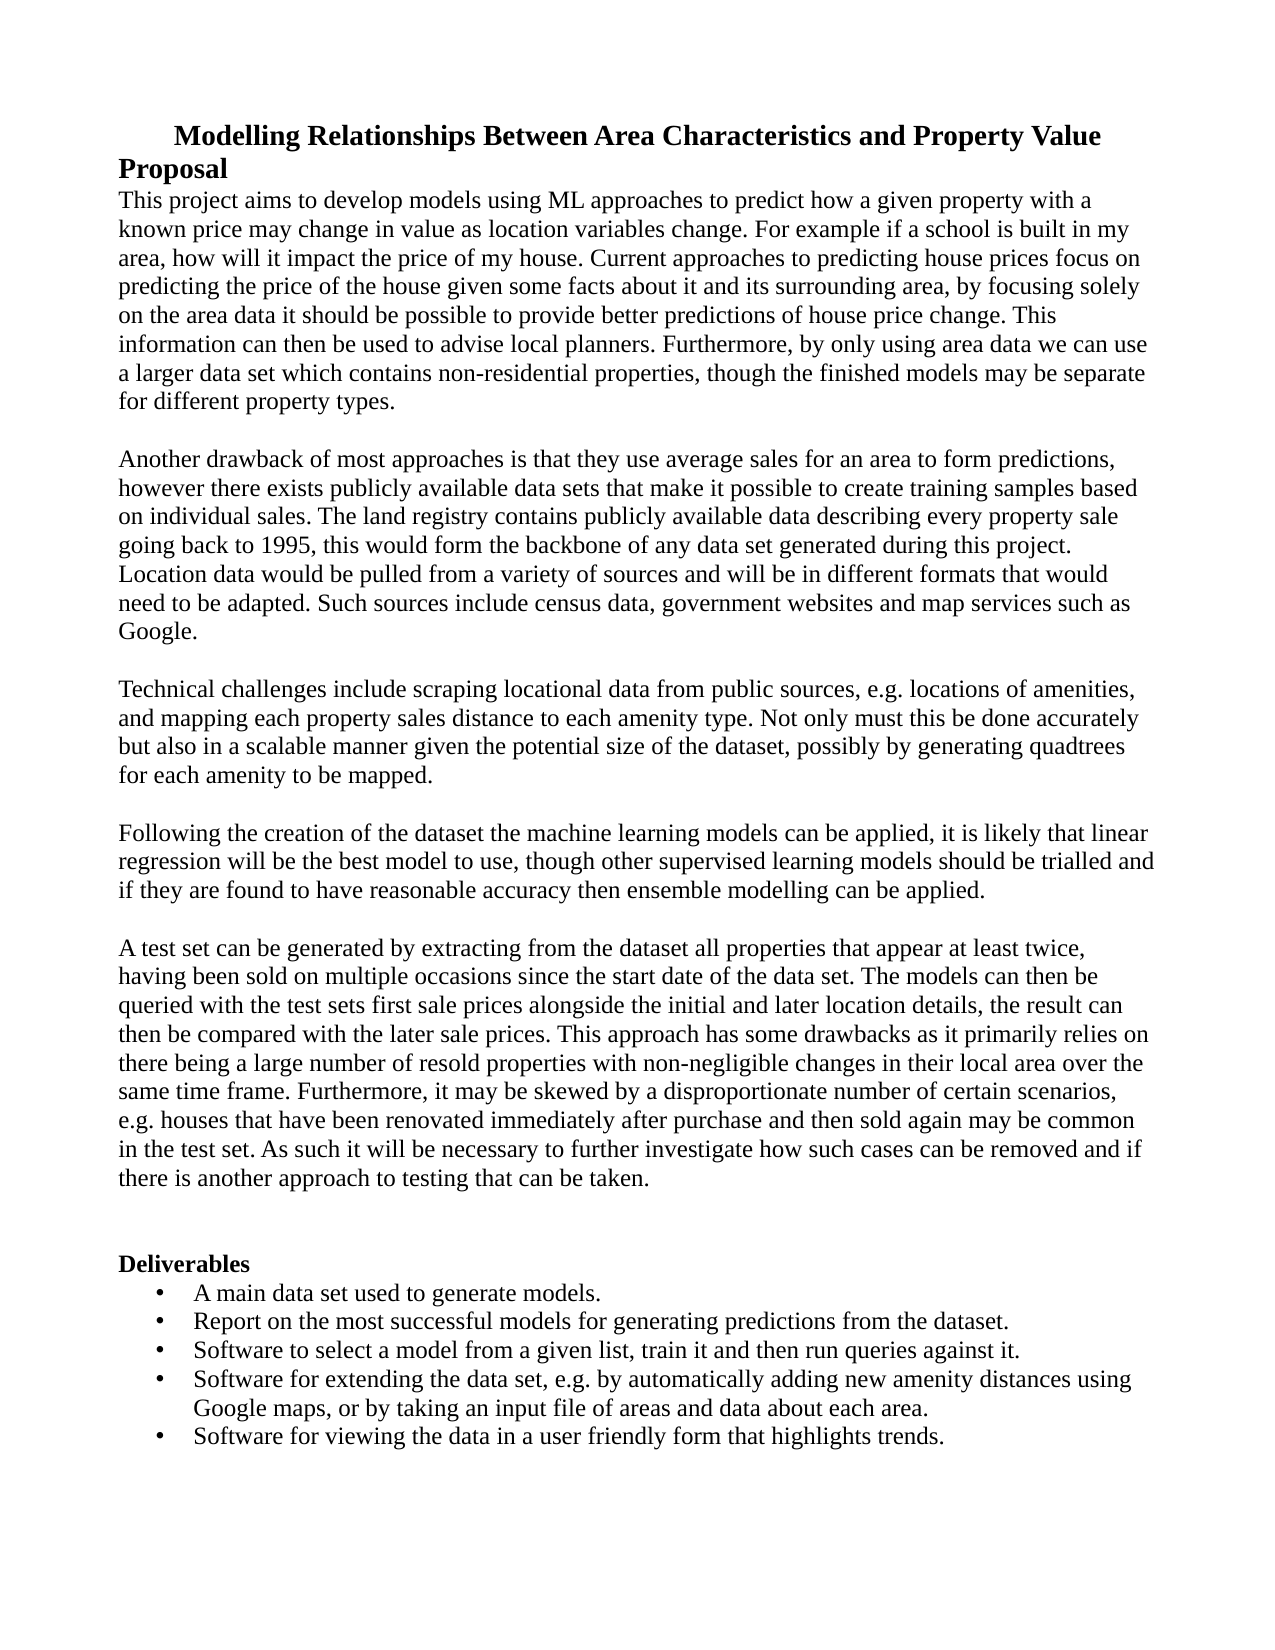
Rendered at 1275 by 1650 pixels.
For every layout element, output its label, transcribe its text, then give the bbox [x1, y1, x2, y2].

text Another drawback of most approaches is that they use average sales for an area to form predictions, however there exists publicly available data sets that make it possible to create training samples based on individual sales. The land registry contains publicly available data describing every property sale going back to 1995, this would form the backbone of any data set generated during this project. Location data would be pulled from a variety of sources and will be in different formats that would need to be adapted. Such sources include census data, government websites and map services such as Google. [118, 444, 1157, 645]
list Software for extending the data set, e.g. by automatically adding new amenity distances using Google maps, or by taking an input file of areas and data about each area. [156, 1364, 1157, 1421]
text Following the creation of the dataset the machine learning models can be applied, it is likely that linear regression will be the best model to use, though other supervised learning models should be trialled and if they are found to have reasonable accuracy then ensemble modelling can be applied. [118, 818, 1157, 904]
text Technical challenges include scraping locational data from public sources, e.g. locations of amenities, and mapping each property sales distance to each amenity type. Not only must this be done accurately but also in a scalable manner given the potential size of the dataset, possibly by generating quadtrees for each amenity to be mapped. [118, 674, 1157, 789]
text A test set can be generated by extracting from the dataset all properties that appear at least twice, having been sold on multiple occasions since the start date of the data set. The models can then be queried with the test sets first sale prices alongside the initial and later location details, the result can then be compared with the later sale prices. This approach has some drawbacks as it primarily relies on there being a large number of resold properties with non-negligible changes in their local area over the same time frame. Furthermore, it may be skewed by a disproportionate number of certain scenarios, e.g. houses that have been renovated immediately after purchase and then sold again may be common in the test set. As such it will be necessary to further investigate how such cases can be removed and if there is another approach to testing that can be taken. [118, 933, 1157, 1191]
list Report on the most successful models for generating predictions from the dataset. [156, 1306, 1157, 1335]
list A main data set used to generate models. [156, 1278, 1157, 1306]
text Modelling Relationships Between Area Characteristics and Property Value [118, 118, 1157, 152]
text This project aims to develop models using ML approaches to predict how a given property with a known price may change in value as location variables change. For example if a school is built in my area, how will it impact the price of my house. Current approaches to predicting house prices focus on predicting the price of the house given some facts about it and its surrounding area, by focusing solely on the area data it should be possible to provide better predictions of house price change. This information can then be used to advise local planners. Furthermore, by only using area data we can use a larger data set which contains non-residential properties, though the finished models may be separate for different property types. [118, 185, 1157, 415]
list Software for viewing the data in a user friendly form that highlights trends. [156, 1421, 1157, 1450]
list Software to select a model from a given list, train it and then run queries against it. [156, 1335, 1157, 1364]
text Proposal [118, 152, 1157, 185]
text Deliverables [118, 1249, 1157, 1278]
